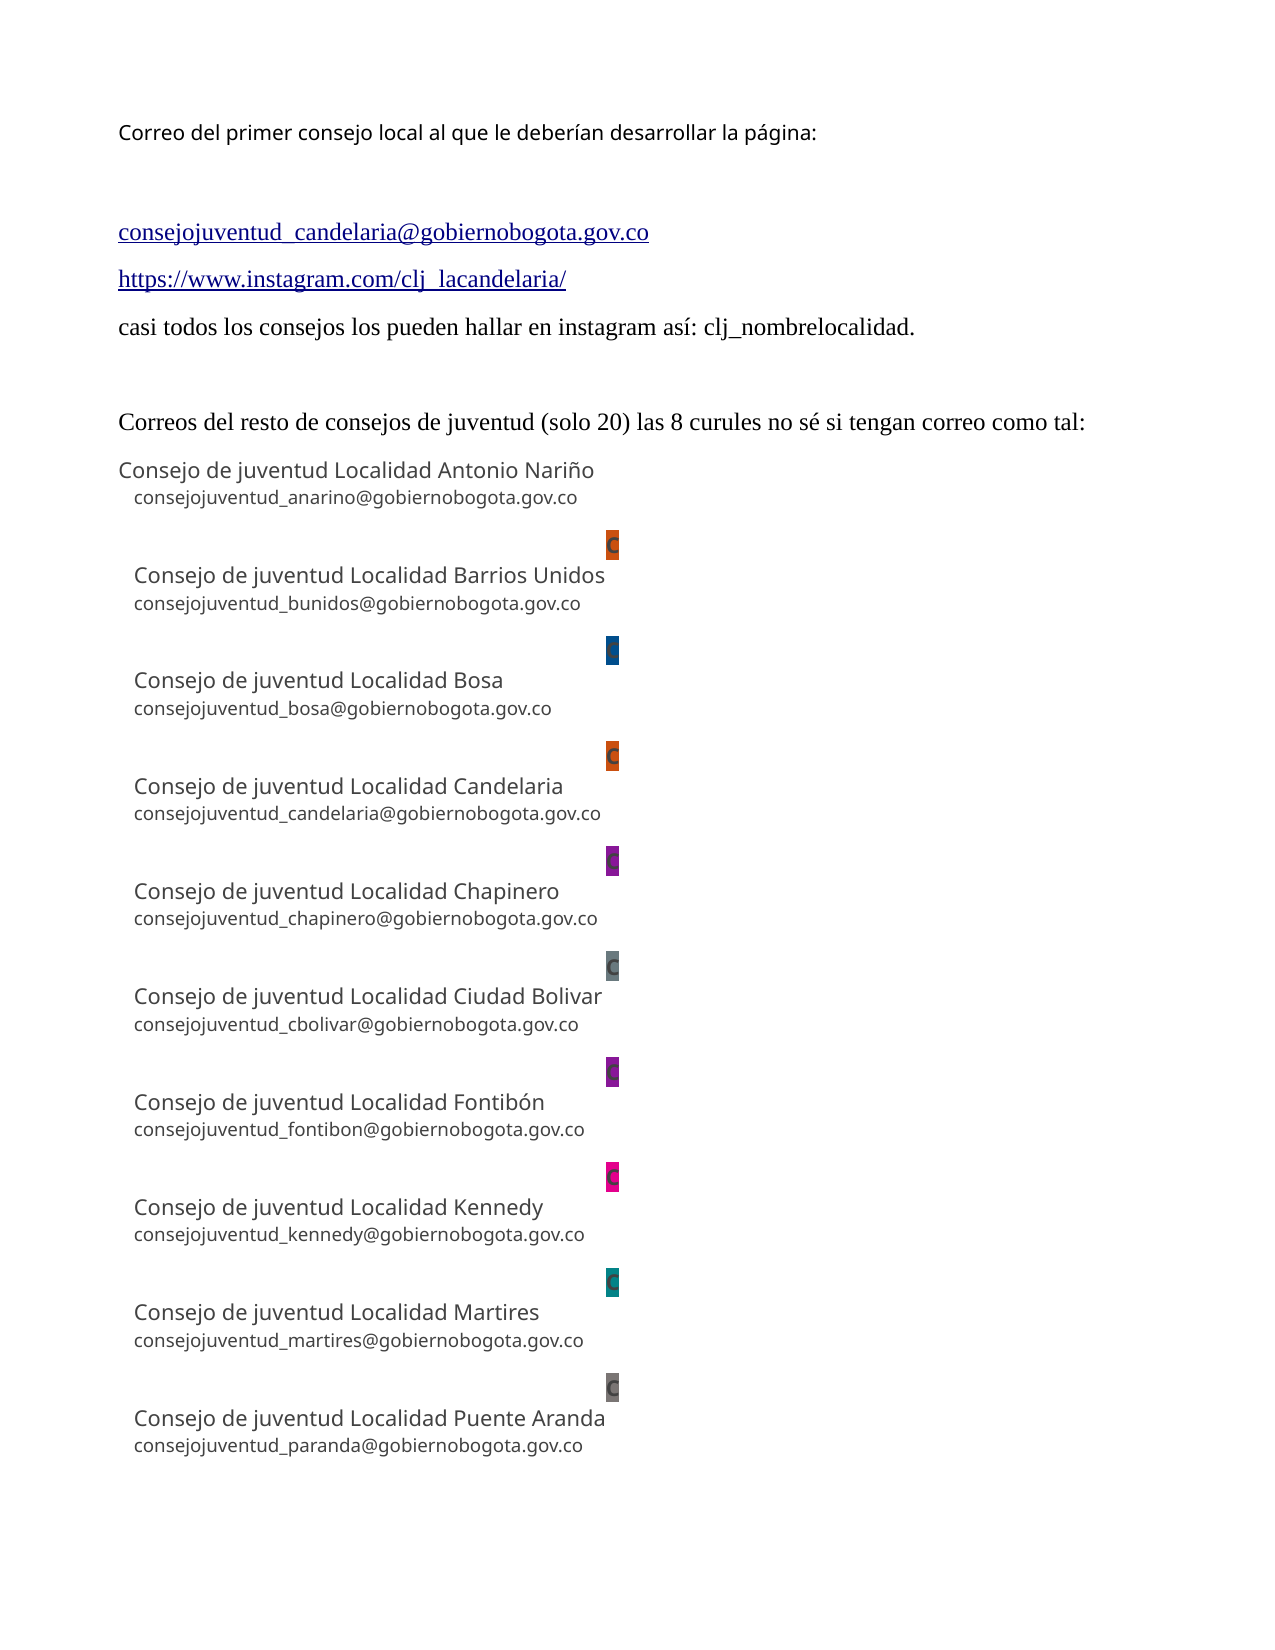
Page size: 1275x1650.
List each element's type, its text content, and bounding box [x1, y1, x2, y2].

text Consejo de juventud Localidad Candelaria [134, 771, 1107, 800]
text Consejo de juventud Localidad Martires [134, 1297, 1107, 1327]
text casi todos los consejos los pueden hallar en instagram así: clj_nombrelocalidad. [118, 312, 1157, 341]
text C [118, 1247, 1107, 1297]
text consejojuventud_bunidos@gobiernobogota.gov.co [134, 590, 1107, 615]
text Consejo de juventud Localidad Ciudad Bolivar [134, 981, 1107, 1011]
text consejojuventud_chapinero@gobiernobogota.gov.co [134, 906, 1107, 931]
text consejojuventud_fontibon@gobiernobogota.gov.co [134, 1116, 1107, 1142]
text consejojuventud_bosa@gobiernobogota.gov.co [134, 695, 1107, 721]
text Consejo de juventud Localidad Barrios Unidos [134, 560, 1107, 590]
text C [118, 1037, 1107, 1087]
text C [118, 1352, 1107, 1402]
text Consejo de juventud Localidad Chapinero [134, 876, 1107, 906]
text C [118, 826, 1107, 876]
text C [118, 721, 1107, 771]
text consejojuventud_cbolivar@gobiernobogota.gov.co [134, 1011, 1107, 1037]
text consejojuventud_candelaria@gobiernobogota.gov.co [118, 217, 1157, 245]
text consejojuventud_candelaria@gobiernobogota.gov.co [134, 800, 1107, 826]
text C [118, 510, 1107, 560]
text Correos del resto de consejos de juventud (solo 20) las 8 curules no sé si tengan correo como tal: [118, 407, 1157, 436]
text Correo del primer consejo local al que le deberían desarrollar la página: [118, 118, 1157, 147]
text consejojuventud_martires@gobiernobogota.gov.co [134, 1327, 1107, 1352]
text consejojuventud_paranda@gobiernobogota.gov.co [134, 1432, 1107, 1458]
text Consejo de juventud Localidad Puente Aranda [134, 1402, 1107, 1432]
text consejojuventud_anarino@gobiernobogota.gov.co [134, 484, 1107, 510]
text Consejo de juventud Localidad Fontibón [134, 1087, 1107, 1116]
text Consejo de juventud Localidad Bosa [134, 665, 1107, 695]
text C [118, 615, 1107, 665]
text C [118, 1142, 1107, 1192]
text consejojuventud_kennedy@gobiernobogota.gov.co [134, 1222, 1107, 1247]
text Consejo de juventud Localidad Antonio Nariño [118, 455, 1157, 484]
text C [118, 931, 1107, 981]
text https://www.instagram.com/clj_lacandelaria/ [118, 264, 1157, 293]
text Consejo de juventud Localidad Kennedy [134, 1192, 1107, 1222]
